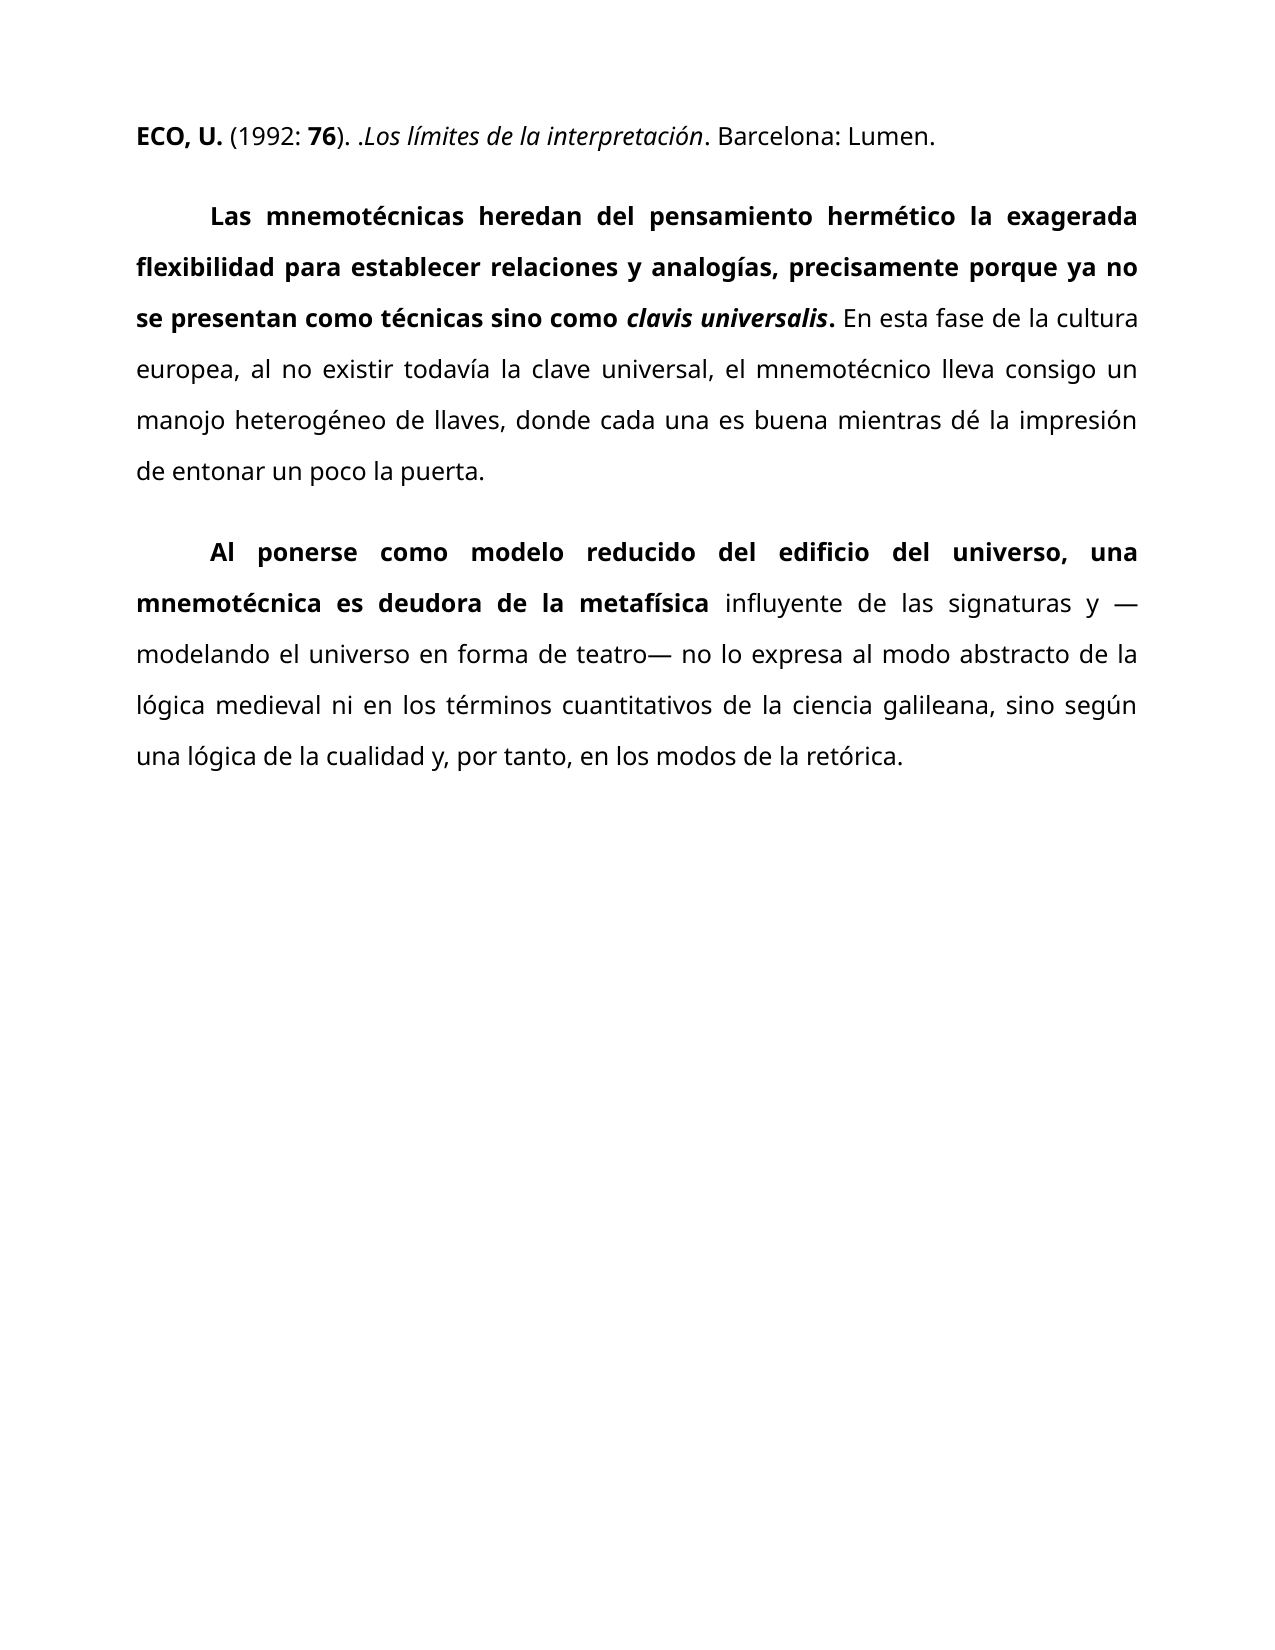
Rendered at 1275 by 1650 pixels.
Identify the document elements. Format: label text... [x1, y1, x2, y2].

text Al ponerse como modelo reducido del edificio del universo, una mnemotécnica es deudora de la metafísica influyente de las signaturas y —modelando el universo en forma de teatro— no lo expresa al modo abstracto de la lógica medieval ni en los términos cuantitativos de la ciencia galileana, sino según una lógica de la cualidad y, por tanto, en los modos de la retórica. [136, 534, 1139, 773]
text ECO, U. (1992: 76). .Los límites de la interpretación. Barcelona: Lumen. [136, 118, 1139, 152]
text Las mnemotécnicas heredan del pensamiento hermético la exagerada flexibilidad para establecer relaciones y analogías, precisamente porque ya no se presentan como técnicas sino como clavis universalis. En esta fase de la cultura europea, al no existir todavía la clave universal, el mnemotécnico lleva consigo un manojo heterogéneo de llaves, donde cada una es buena mientras dé la impresión de entonar un poco la puerta. [136, 199, 1139, 488]
